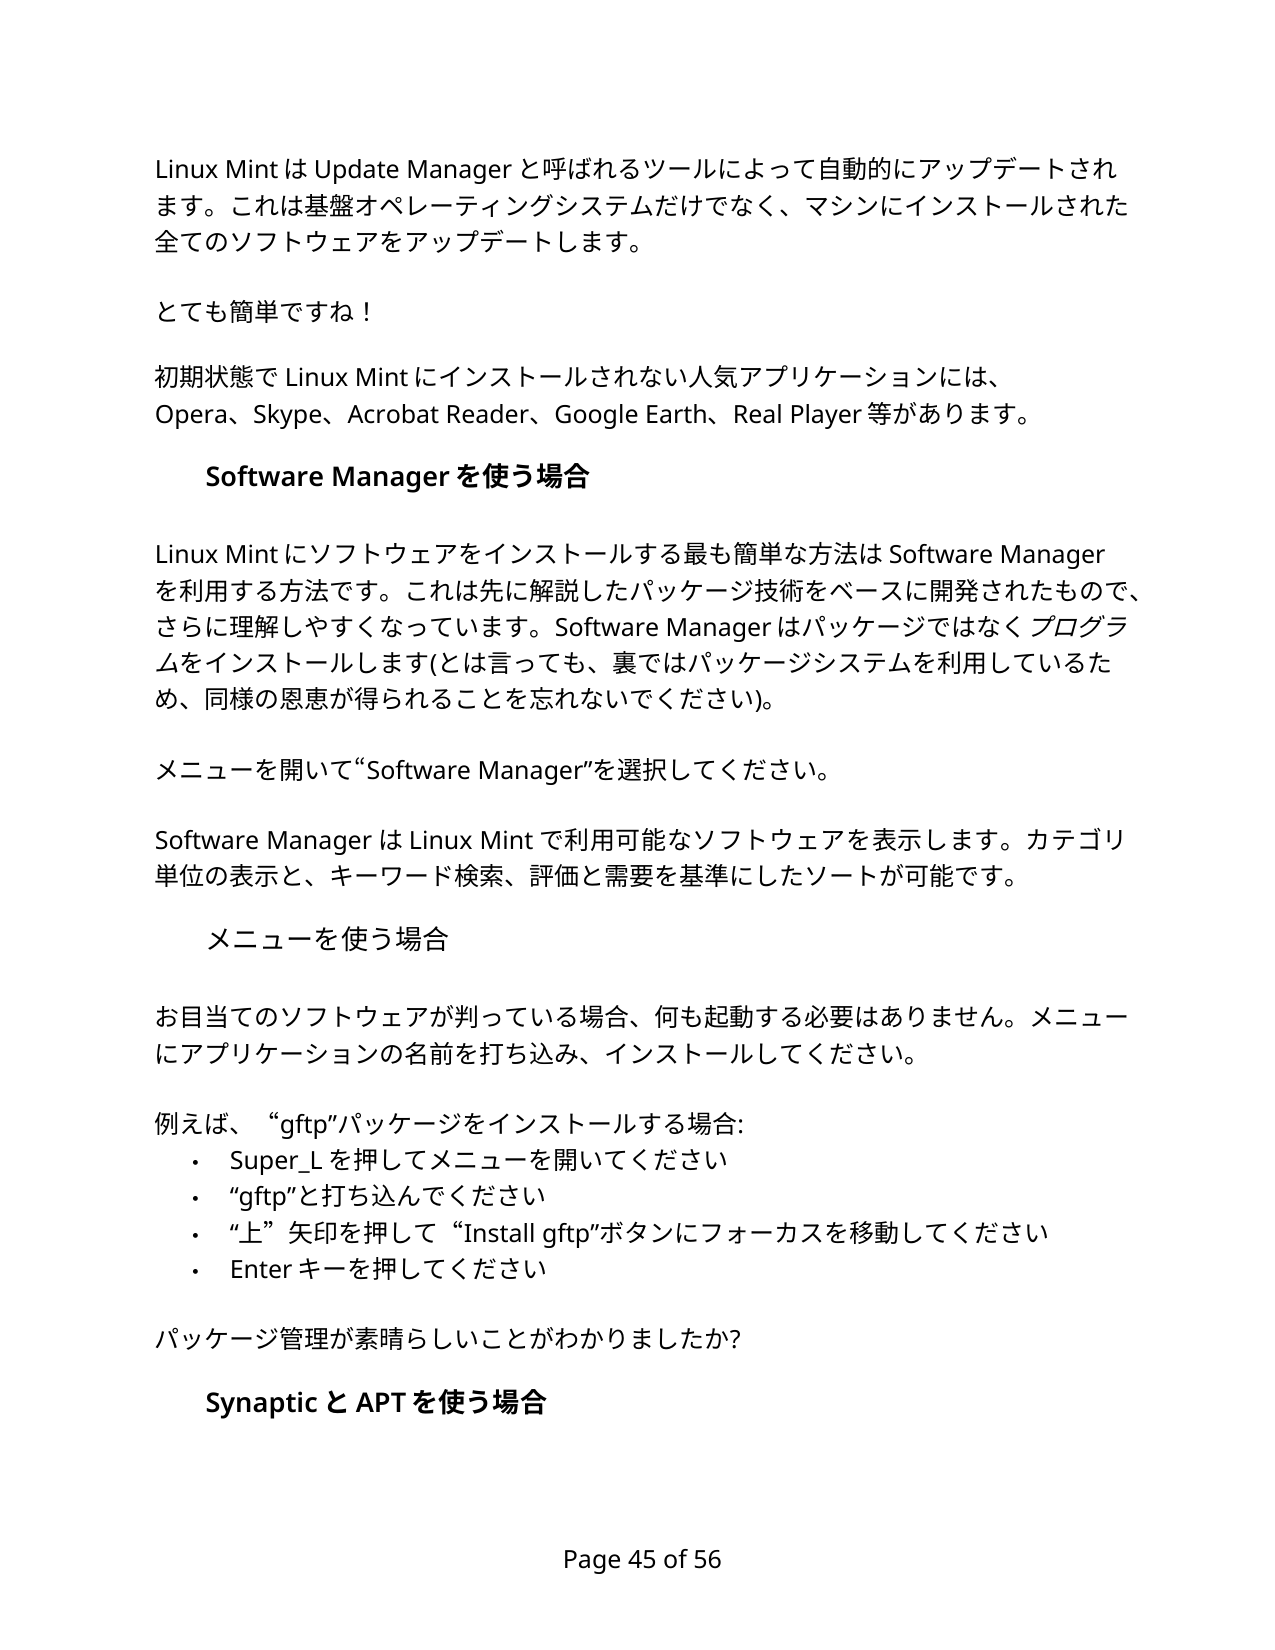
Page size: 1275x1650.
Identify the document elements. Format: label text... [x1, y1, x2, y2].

subtitle メニューを使う場合 [154, 918, 1130, 957]
text パッケージ管理が素晴らしいことがわかりましたか? [154, 1320, 1130, 1356]
text 初期状態でLinux Mintにインストールされない人気アプリケーションには、Opera、Skype、Acrobat Reader、Google Earth、Real Player等があります。 [154, 358, 1130, 430]
subtitle Software Managerを使う場合 [154, 455, 1130, 495]
list Enterキーを押してください [192, 1249, 1130, 1286]
subtitle SynapticとAPTを使う場合 [154, 1381, 1130, 1420]
text Linux Mintにソフトウェアをインストールする最も簡単な方法はSoftware Managerを利用する方法です。これは先に解説したパッケージ技術をベースに開発されたもので、さらに理解しやすくなっています。Software Managerはパッケージではなくプログラムをインストールします(とは言っても、裏ではパッケージシステムを利用しているため、同様の恩恵が得られることを忘れないでください)。 [154, 535, 1130, 716]
text Linux MintはUpdate Managerと呼ばれるツールによって自動的にアップデートされます。これは基盤オペレーティングシステムだけでなく、マシンにインストールされた全てのソフトウェアをアップデートします。 [154, 150, 1130, 259]
list “gftp”と打ち込んでください [192, 1177, 1130, 1213]
list Super_Lを押してメニューを開いてください [192, 1141, 1130, 1177]
list “上”矢印を押して“Install gftp”ボタンにフォーカスを移動してください [192, 1213, 1130, 1249]
text 例えば、“gftp”パッケージをインストールする場合: [154, 1104, 1130, 1141]
text メニューを開いて“Software Manager”を選択してください。 [154, 750, 1130, 787]
text お目当てのソフトウェアが判っている場合、何も起動する必要はありません。メニューにアプリケーションの名前を打ち込み、インストールしてください。 [154, 998, 1130, 1070]
text とても簡単ですね！ [154, 293, 1130, 329]
